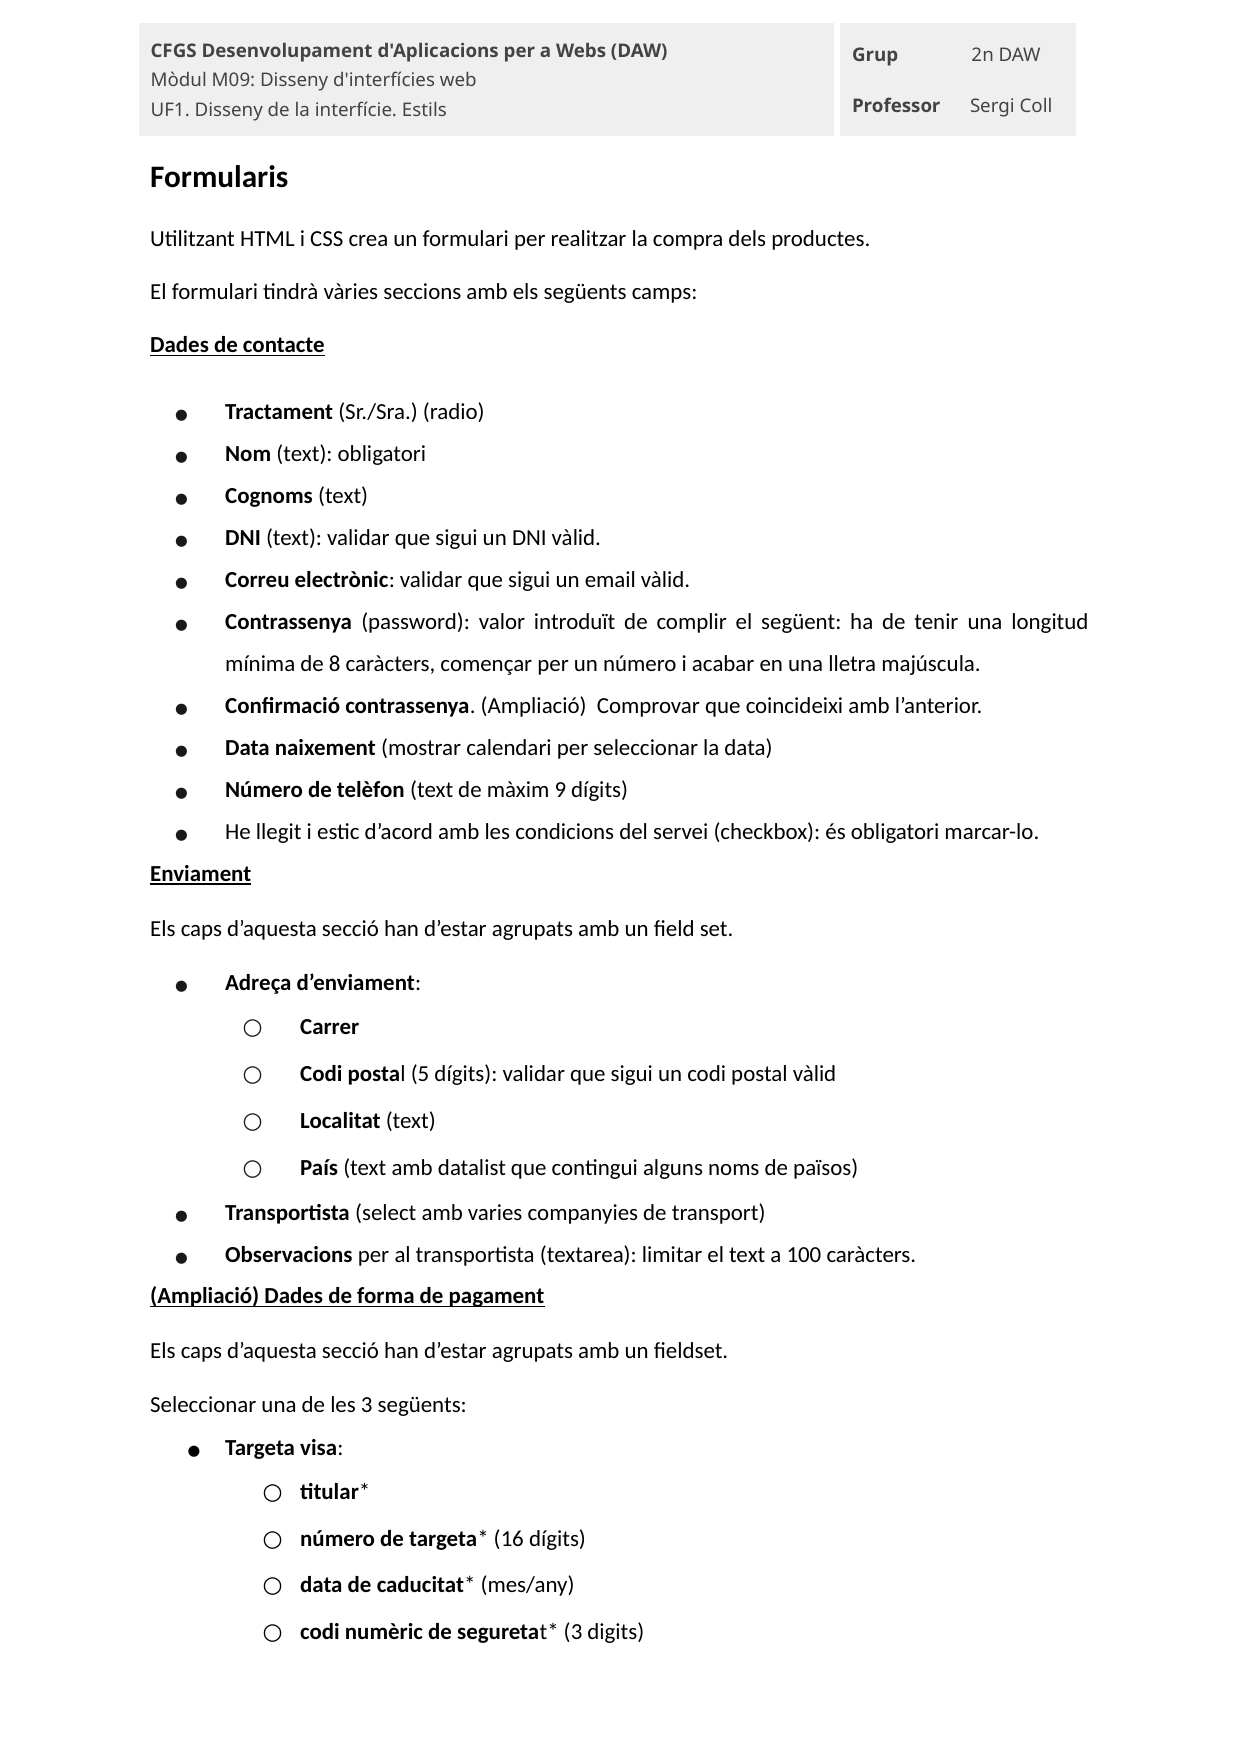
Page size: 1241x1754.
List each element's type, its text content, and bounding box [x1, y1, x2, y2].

list Nom (text): obligatori [187, 439, 1090, 467]
list Correu electrònic: validar que sigui un email vàlid. [187, 565, 1090, 593]
list codi numèric de seguretat* (3 digits) [262, 1615, 1090, 1646]
text Seleccionar una de les 3 següents: [150, 1391, 1090, 1419]
text Dades de contacte [150, 331, 1090, 358]
text El formulari tindrà vàries seccions amb els següents camps: [150, 277, 1090, 306]
text Enviament [150, 859, 1090, 887]
list Observacions per al transportista (textarea): limitar el text a 100 caràcters. [187, 1240, 1090, 1268]
text Els caps d’aquesta secció han d’estar agrupats amb un fieldset. [150, 1336, 1090, 1364]
list Confirmació contrassenya. (Ampliació) Comprovar que coincideixi amb l’anterior. [187, 691, 1090, 719]
list Data naixement (mostrar calendari per seleccionar la data) [187, 733, 1090, 761]
list data de caducitat* (mes/any) [262, 1568, 1090, 1599]
list Número de telèfon (text de màxim 9 dígits) [187, 775, 1090, 803]
list Codi postal (5 dígits): validar que sigui un codi postal vàlid [262, 1057, 1090, 1088]
text Els caps d’aquesta secció han d’estar agrupats amb un field set. [150, 914, 1090, 942]
list DNI (text): validar que sigui un DNI vàlid. [187, 523, 1090, 551]
text Utilitzant HTML i CSS crea un formulari per realitzar la compra dels productes. [150, 195, 1090, 252]
text Formularis [150, 157, 1090, 195]
list Contrassenya (password): valor introduït de complir el següent: ha de tenir una longitud mínima de 8 caràcters, començar per un número i acabar en una lletra majúscula. [187, 607, 1090, 677]
list Transportista (select amb varies companyies de transport) [187, 1198, 1090, 1226]
list Localitat (text) [262, 1104, 1090, 1135]
list País (text amb datalist que contingui alguns noms de països) [262, 1151, 1090, 1182]
list Tractament (Sr./Sra.) (radio) [187, 397, 1090, 426]
list Cognoms (text) [187, 481, 1090, 509]
list titular* [262, 1474, 1090, 1506]
list He llegit i estic d’acord amb les condicions del servei (checkbox): és obligatori marcar-lo. [187, 817, 1090, 845]
list número de targeta* (16 dígits) [262, 1521, 1090, 1553]
list Adreça d’enviament: [187, 968, 1090, 996]
text (Ampliació) Dades de forma de pagament [150, 1282, 1090, 1310]
list Carrer [262, 1010, 1090, 1041]
list Targeta visa: [187, 1433, 1090, 1461]
